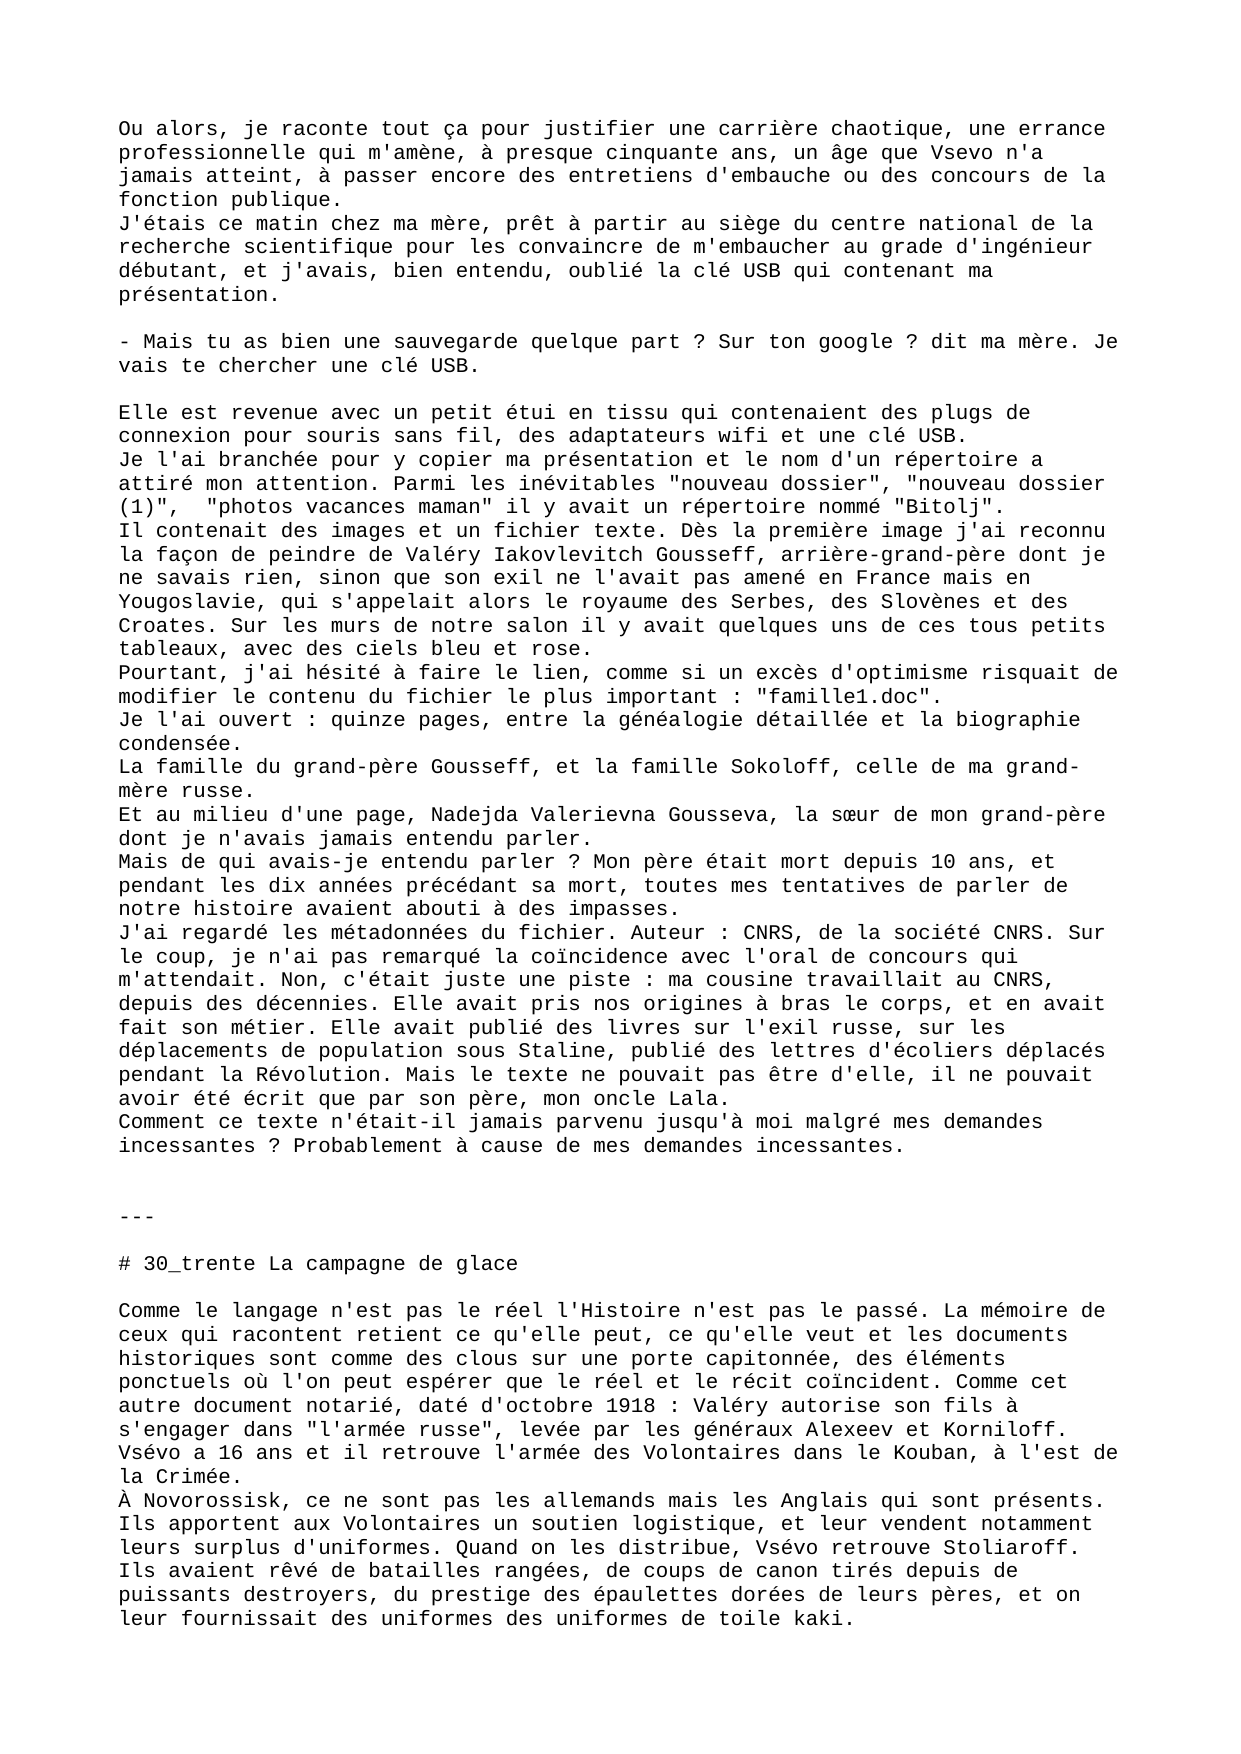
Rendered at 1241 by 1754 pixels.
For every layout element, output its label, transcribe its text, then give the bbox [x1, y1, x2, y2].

text Et au milieu d'une page, Nadejda Valerievna Gousseva, la sœur de mon grand-père dont je n'avais jamais entendu parler. [118, 804, 1122, 851]
text J'ai regardé les métadonnées du fichier. Auteur : CNRS, de la société CNRS. Sur le coup, je n'ai pas remarqué la coïncidence avec l'oral de concours qui m'attendait. Non, c'était juste une piste : ma cousine travaillait au CNRS, depuis des décennies. Elle avait pris nos origines à bras le corps, et en avait fait son métier. Elle avait publié des livres sur l'exil russe, sur les déplacements de population sous Staline, publié des lettres d'écoliers déplacés pendant la Révolution. Mais le texte ne pouvait pas être d'elle, il ne pouvait avoir été écrit que par son père, mon oncle Lala. [118, 922, 1122, 1111]
text Comme le langage n'est pas le réel l'Histoire n'est pas le passé. La mémoire de ceux qui racontent retient ce qu'elle peut, ce qu'elle veut et les documents historiques sont comme des clous sur une porte capitonnée, des éléments ponctuels où l'on peut espérer que le réel et le récit coïncident. Comme cet autre document notarié, daté d'octobre 1918 : Valéry autorise son fils à s'engager dans "l'armée russe", levée par les généraux Alexeev et Korniloff. Vsévo a 16 ans et il retrouve l'armée des Volontaires dans le Kouban, à l'est de la Crimée. [118, 1300, 1122, 1489]
text --- [118, 1206, 1122, 1229]
text - Mais tu as bien une sauvegarde quelque part ? Sur ton google ? dit ma mère. Je vais te chercher une clé USB. [118, 331, 1122, 378]
text Mais de qui avais-je entendu parler ? Mon père était mort depuis 10 ans, et pendant les dix années précédant sa mort, toutes mes tentatives de parler de notre histoire avaient abouti à des impasses. [118, 851, 1122, 922]
text La famille du grand-père Gousseff, et la famille Sokoloff, celle de ma grand-mère russe. [118, 757, 1122, 804]
text Elle est revenue avec un petit étui en tissu qui contenaient des plugs de connexion pour souris sans fil, des adaptateurs wifi et une clé USB. [118, 402, 1122, 449]
text Je l'ai branchée pour y copier ma présentation et le nom d'un répertoire a attiré mon attention. Parmi les inévitables "nouveau dossier", "nouveau dossier (1)", "photos vacances maman" il y avait un répertoire nommé "Bitolj". [118, 449, 1122, 520]
text Il contenait des images et un fichier texte. Dès la première image j'ai reconnu la façon de peindre de Valéry Iakovlevitch Gousseff, arrière-grand-père dont je ne savais rien, sinon que son exil ne l'avait pas amené en France mais en Yougoslavie, qui s'appelait alors le royaume des Serbes, des Slovènes et des Croates. Sur les murs de notre salon il y avait quelques uns de ces tous petits tableaux, avec des ciels bleu et rose. [118, 520, 1122, 662]
text Pourtant, j'ai hésité à faire le lien, comme si un excès d'optimisme risquait de modifier le contenu du fichier le plus important : "famille1.doc". [118, 662, 1122, 709]
text Je l'ai ouvert : quinze pages, entre la généalogie détaillée et la biographie condensée. [118, 709, 1122, 757]
text J'étais ce matin chez ma mère, prêt à partir au siège du centre national de la recherche scientifique pour les convaincre de m'embaucher au grade d'ingénieur débutant, et j'avais, bien entendu, oublié la clé USB qui contenant ma présentation. [118, 213, 1122, 307]
text Ou alors, je raconte tout ça pour justifier une carrière chaotique, une errance professionnelle qui m'amène, à presque cinquante ans, un âge que Vsevo n'a jamais atteint, à passer encore des entretiens d'embauche ou des concours de la fonction publique. [118, 118, 1122, 213]
text # 30_trente La campagne de glace [118, 1253, 1122, 1277]
text À Novorossisk, ce ne sont pas les allemands mais les Anglais qui sont présents. Ils apportent aux Volontaires un soutien logistique, et leur vendent notamment leurs surplus d'uniformes. Quand on les distribue, Vsévo retrouve Stoliaroff. Ils avaient rêvé de batailles rangées, de coups de canon tirés depuis de puissants destroyers, du prestige des épaulettes dorées de leurs pères, et on leur fournissait des uniformes des uniformes de toile kaki. [118, 1489, 1122, 1631]
text Comment ce texte n'était-il jamais parvenu jusqu'à moi malgré mes demandes incessantes ? Probablement à cause de mes demandes incessantes. [118, 1111, 1122, 1158]
